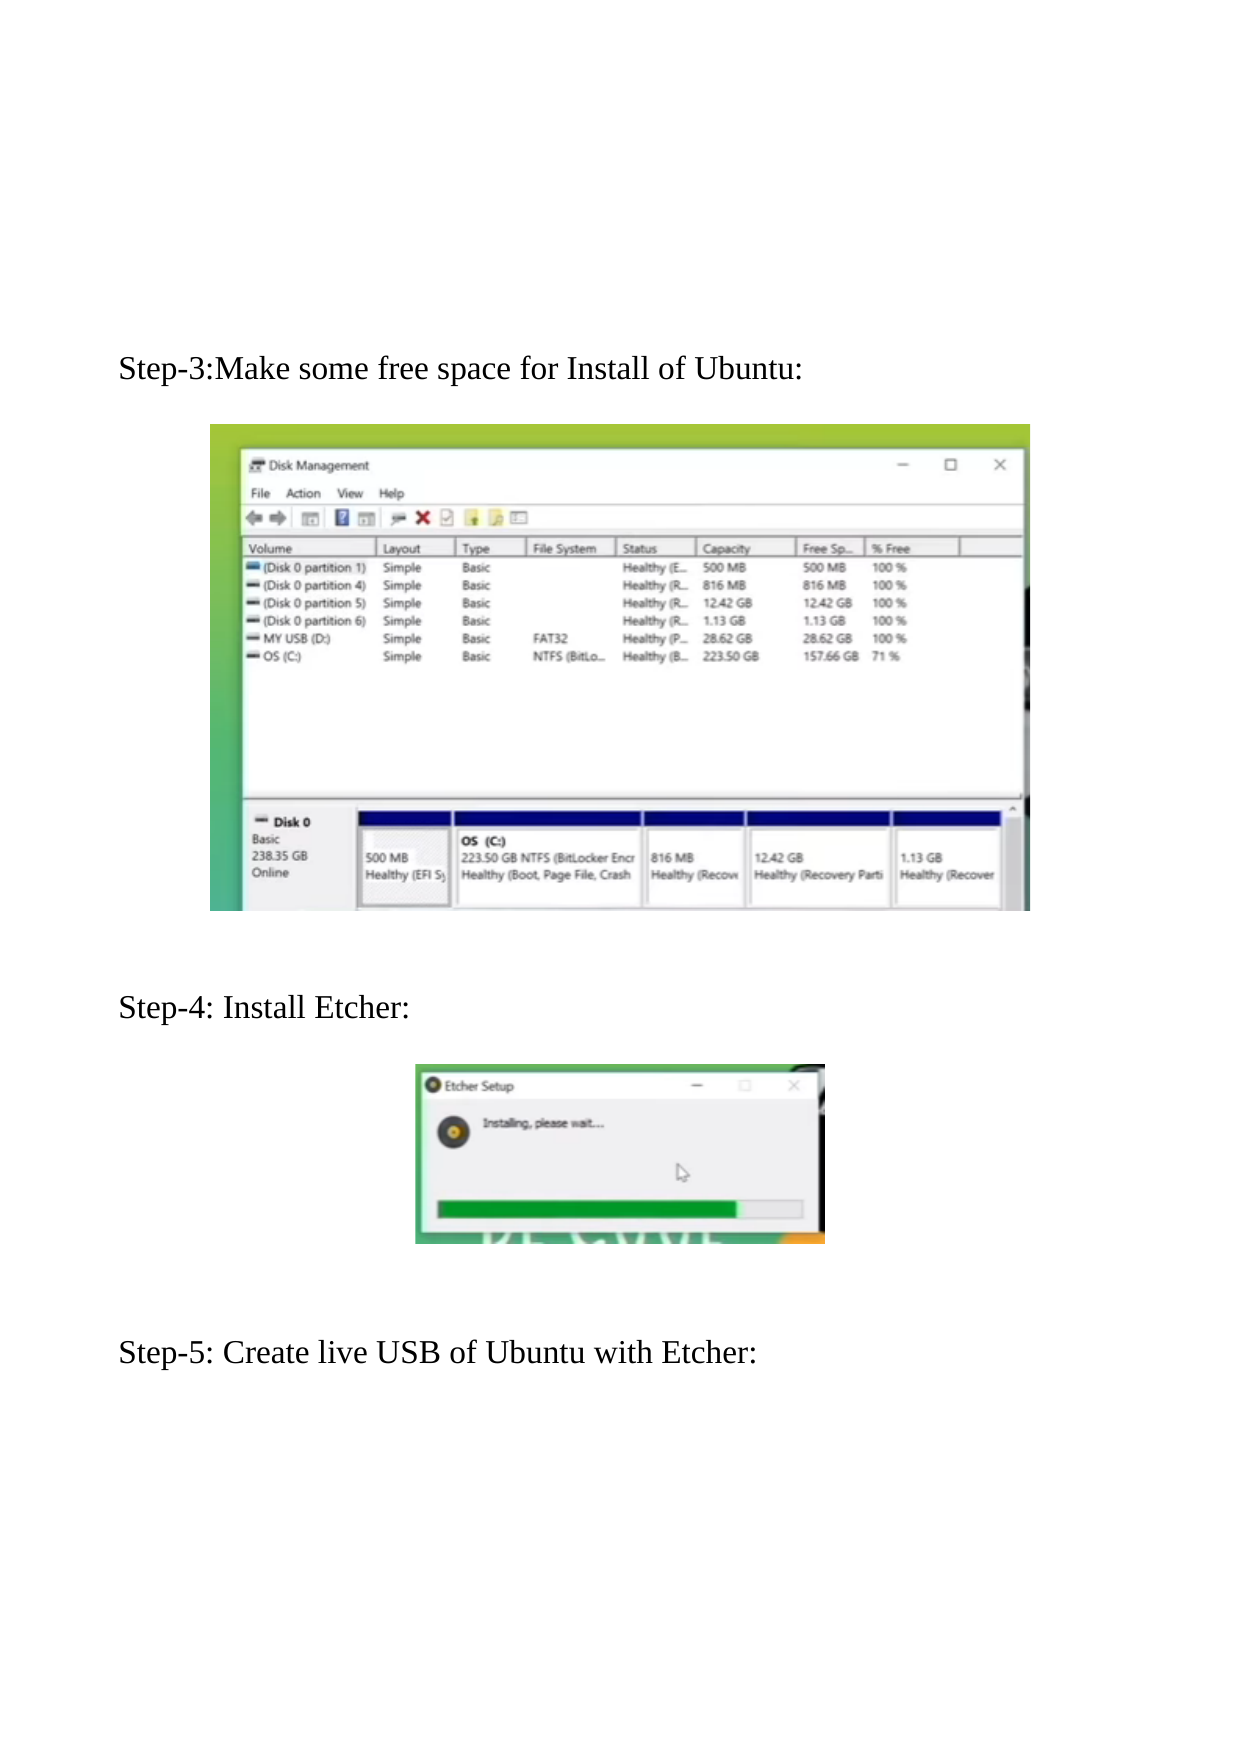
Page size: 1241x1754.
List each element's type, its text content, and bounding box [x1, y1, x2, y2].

picture [415, 1064, 825, 1244]
text Step-3:Make some free space for Install of Ubuntu: [118, 348, 1122, 386]
text Step-5: Create live USB of Ubuntu with Etcher: [118, 1332, 1122, 1371]
picture [210, 424, 1031, 911]
text Step-4: Install Etcher: [118, 987, 1122, 1026]
